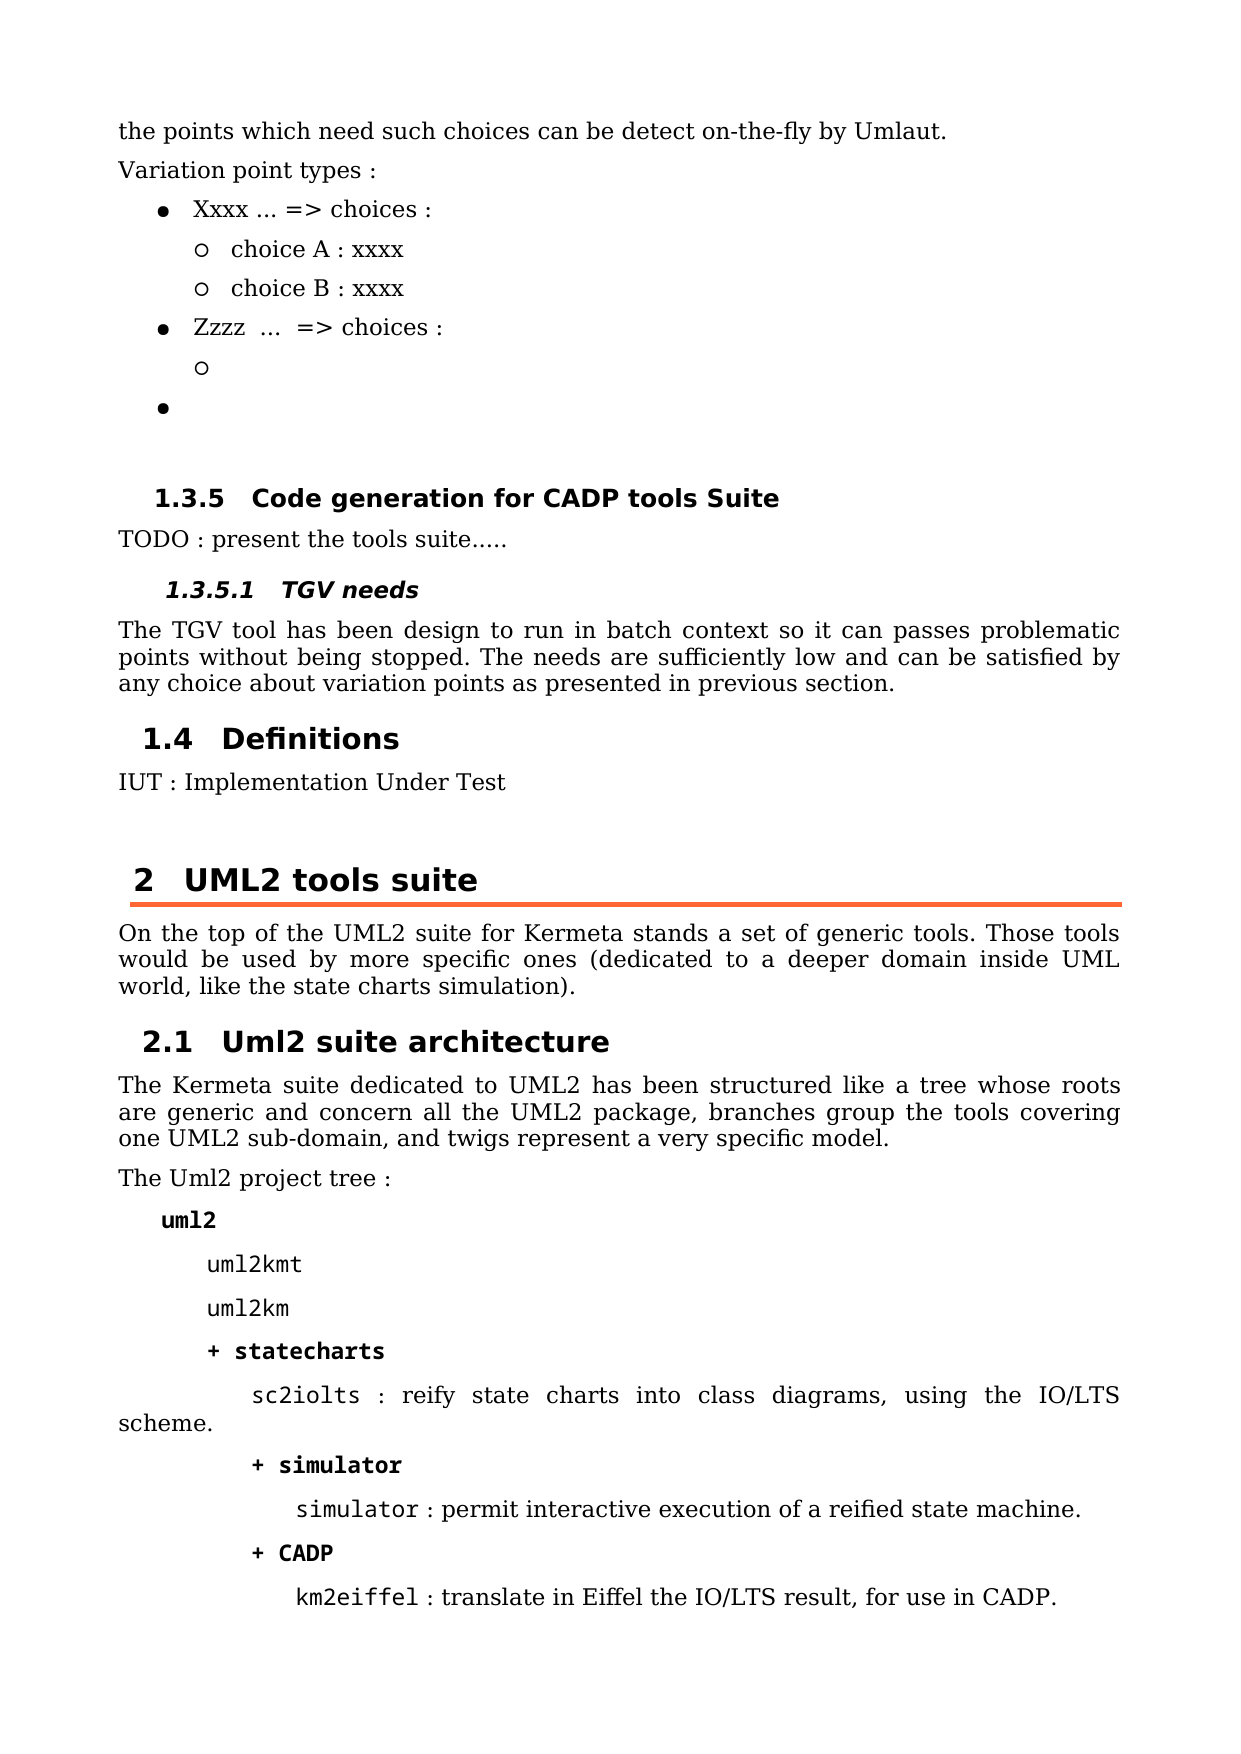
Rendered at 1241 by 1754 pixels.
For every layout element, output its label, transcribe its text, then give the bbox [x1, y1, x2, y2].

list Zzzz ... => choices : [156, 314, 1122, 341]
list choice A : xxxx [193, 236, 1122, 263]
subtitle UML2 tools suite [130, 860, 1122, 902]
text + CADP [118, 1537, 1122, 1568]
text simulator : permit interactive execution of a reified state machine. [118, 1493, 1122, 1524]
text uml2km [118, 1291, 1122, 1323]
text the points which need such choices can be detect on-the-fly by Umlaut. [118, 118, 1122, 145]
text + simulator [118, 1449, 1122, 1481]
subtitle Code generation for CADP tools Suite [153, 484, 1122, 513]
text Variation point types : [118, 157, 1122, 184]
subtitle Uml2 suite architecture [142, 1025, 1122, 1059]
subtitle TGV needs [165, 578, 1122, 604]
list choice B : xxxx [193, 275, 1122, 302]
text + statecharts [118, 1335, 1122, 1366]
text The TGV tool has been design to run in batch context so it can passes problematic points without being stopped. The needs are sufficiently low and can be satisfied by any choice about variation points as presented in previous section. [118, 617, 1122, 697]
text The Kermeta suite dedicated to UML2 has been structured like a tree whose roots are generic and concern all the UML2 package, branches group the tools covering one UML2 sub-domain, and twigs represent a very specific model. [118, 1072, 1122, 1152]
text The Uml2 project tree : [118, 1165, 1122, 1191]
text uml2kmt [118, 1248, 1122, 1279]
list Xxxx ... => choices : [156, 197, 1122, 223]
subtitle Definitions [142, 722, 1122, 756]
text sc2iolts : reify state charts into class diagrams, using the IO/LTS scheme. [118, 1379, 1122, 1437]
text On the top of the UML2 suite for Kermeta stands a set of generic tools. Those tools would be used by more specific ones (dedicated to a deeper domain inside UML world, like the state charts simulation). [118, 920, 1122, 1000]
text uml2 [118, 1204, 1122, 1235]
text TODO : present the tools suite..... [118, 526, 1122, 553]
text km2eiffel : translate in Eiffel the IO/LTS result, for use in CADP. [118, 1581, 1122, 1612]
text IUT : Implementation Under Test [118, 769, 1122, 796]
